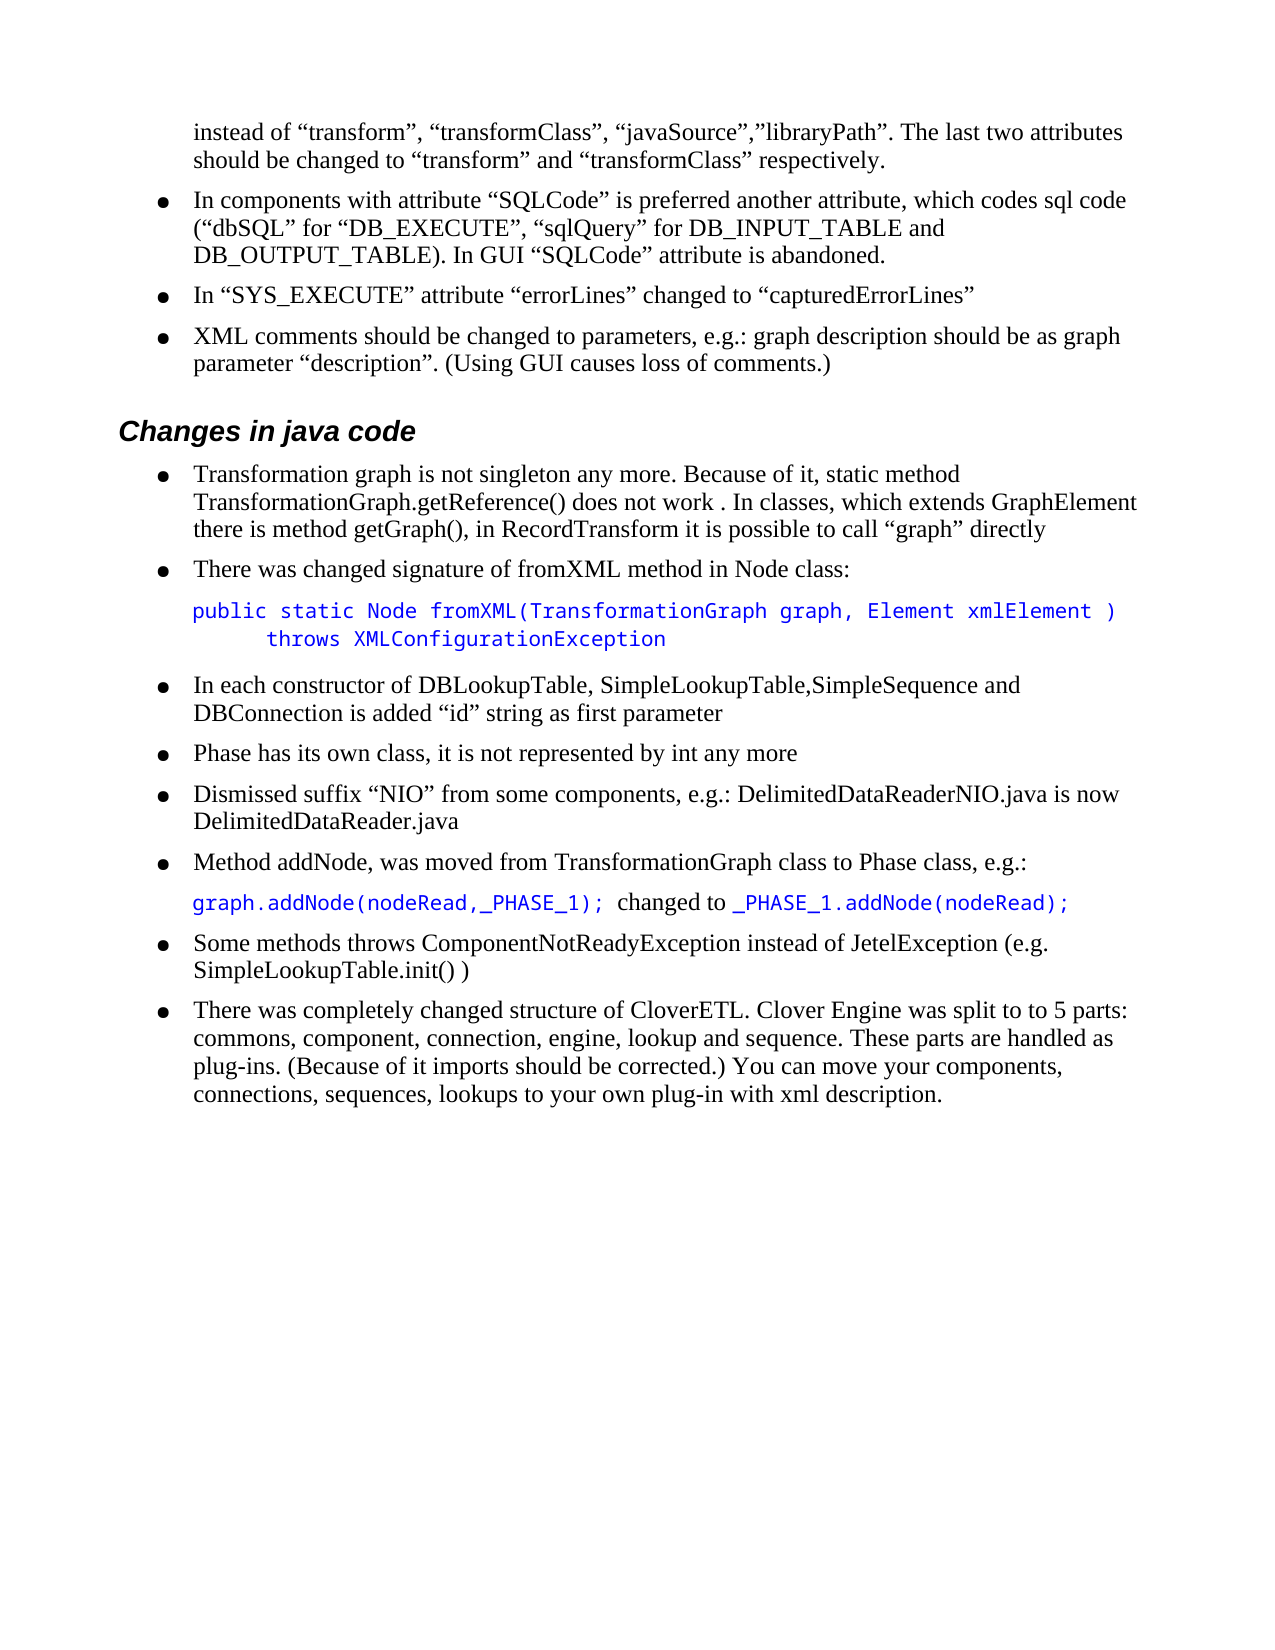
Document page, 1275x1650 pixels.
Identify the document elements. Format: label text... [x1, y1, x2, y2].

list In components with attribute “SQLCode” is preferred another attribute, which codes sql code (“dbSQL” for “DB_EXECUTE”, “sqlQuery” for DB_INPUT_TABLE and DB_OUTPUT_TABLE). In GUI “SQLCode” attribute is abandoned. [156, 186, 1157, 269]
list Phase has its own class, it is not represented by int any more [156, 739, 1157, 767]
text graph.addNode(nodeRead,_PHASE_1); changed to _PHASE_1.addNode(nodeRead); [118, 888, 1157, 916]
list XML comments should be changed to parameters, e.g.: graph description should be as graph parameter “description”. (Using GUI causes loss of comments.) [156, 322, 1157, 377]
list Dismissed suffix “NIO” from some components, e.g.: DelimitedDataReaderNIO.java is now DelimitedDataReader.java [156, 780, 1157, 835]
text public static Node fromXML(TransformationGraph graph, Element xmlElement ) throws XMLConfigurationException [118, 596, 1157, 653]
list There was completely changed structure of CloverETL. Clover Engine was split to to 5 parts: commons, component, connection, engine, lookup and sequence. These parts are handled as plug-ins. (Because of it imports should be corrected.) You can move your components, connections, sequences, lookups to your own plug-in with xml description. [156, 997, 1157, 1107]
list In each constructor of DBLookupTable, SimpleLookupTable,SimpleSequence and DBConnection is added “id” string as first parameter [156, 672, 1157, 727]
subtitle Changes in java code [118, 415, 1157, 447]
list Method addNode, was moved from TransformationGraph class to Phase class, e.g.: [156, 848, 1157, 875]
list Some methods throws ComponentNotReadyException instead of JetelException (e.g. SimpleLookupTable.init() ) [156, 929, 1157, 984]
list instead of “transform”, “transformClass”, “javaSource”,”libraryPath”. The last two attributes should be changed to “transform” and “transformClass” respectively. [156, 118, 1157, 173]
list In “SYS_EXECUTE” attribute “errorLines” changed to “capturedErrorLines” [156, 282, 1157, 309]
list Transformation graph is not singleton any more. Because of it, static method TransformationGraph.getReference() does not work . In classes, which extends GraphElement there is method getGraph(), in RecordTransform it is possible to call “graph” directly [156, 460, 1157, 543]
list There was changed signature of fromXML method in Node class: [156, 556, 1157, 583]
